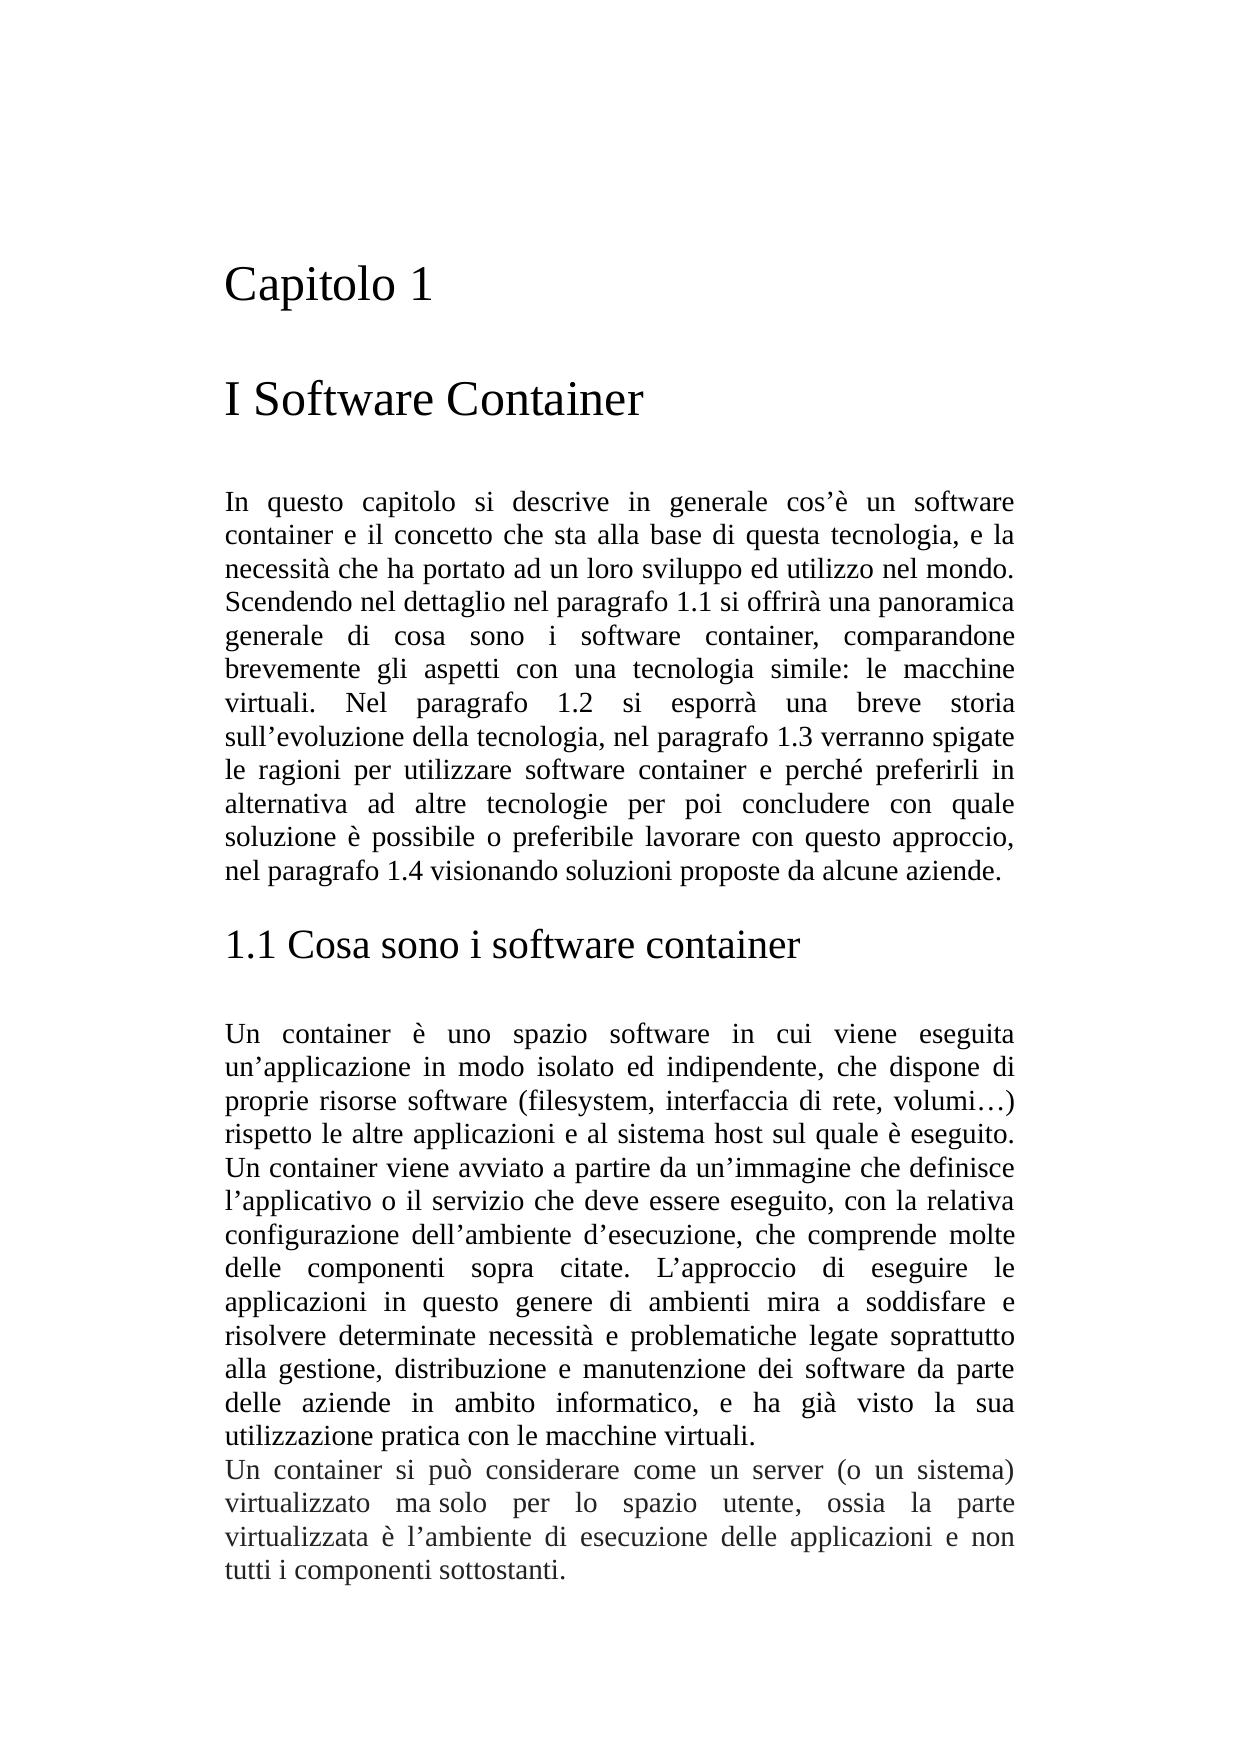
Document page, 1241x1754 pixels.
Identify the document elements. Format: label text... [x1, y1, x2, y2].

text I Software Container [224, 369, 1016, 426]
text Un container è uno spazio software in cui viene eseguita un’applicazione in modo isolato ed indipendente, che dispone di proprie risorse software (filesystem, interfaccia di rete, volumi…) rispetto le altre applicazioni e al sistema host sul quale è eseguito. Un container viene avviato a partire da un’immagine che definisce l’applicativo o il servizio che deve essere eseguito, con la relativa configurazione dell’ambiente d’esecuzione, che comprende molte delle componenti sopra citate. L’approccio di eseguire le applicazioni in questo genere di ambienti mira a soddisfare e risolvere determinate necessità e problematiche legate soprattutto alla gestione, distribuzione e manutenzione dei software da parte delle aziende in ambito informatico, e ha già visto la sua utilizzazione pratica con le macchine virtuali. [224, 1016, 1016, 1452]
text In questo capitolo si descrive in generale cos’è un software container e il concetto che sta alla base di questa tecnologia, e la necessità che ha portato ad un loro sviluppo ed utilizzo nel mondo. Scendendo nel dettaglio nel paragrafo 1.1 si offrirà una panoramica generale di cosa sono i software container, comparandone brevemente gli aspetti con una tecnologia simile: le macchine virtuali. Nel paragrafo 1.2 si esporrà una breve storia sull’evoluzione della tecnologia, nel paragrafo 1.3 verranno spigate le ragioni per utilizzare software container e perché preferirli in alternativa ad altre tecnologie per poi concludere con quale soluzione è possibile o preferibile lavorare con questo approccio, nel paragrafo 1.4 visionando soluzioni proposte da alcune aziende. [224, 484, 1016, 886]
list Cosa sono i software container [224, 920, 1016, 968]
text Capitolo 1 [224, 254, 1016, 311]
text Un container si può considerare come un server (o un sistema) virtualizzato ma solo per lo spazio utente, ossia la parte virtualizzata è l’ambiente di esecuzione delle applicazioni e non tutti i componenti sottostanti. [224, 1452, 1016, 1586]
